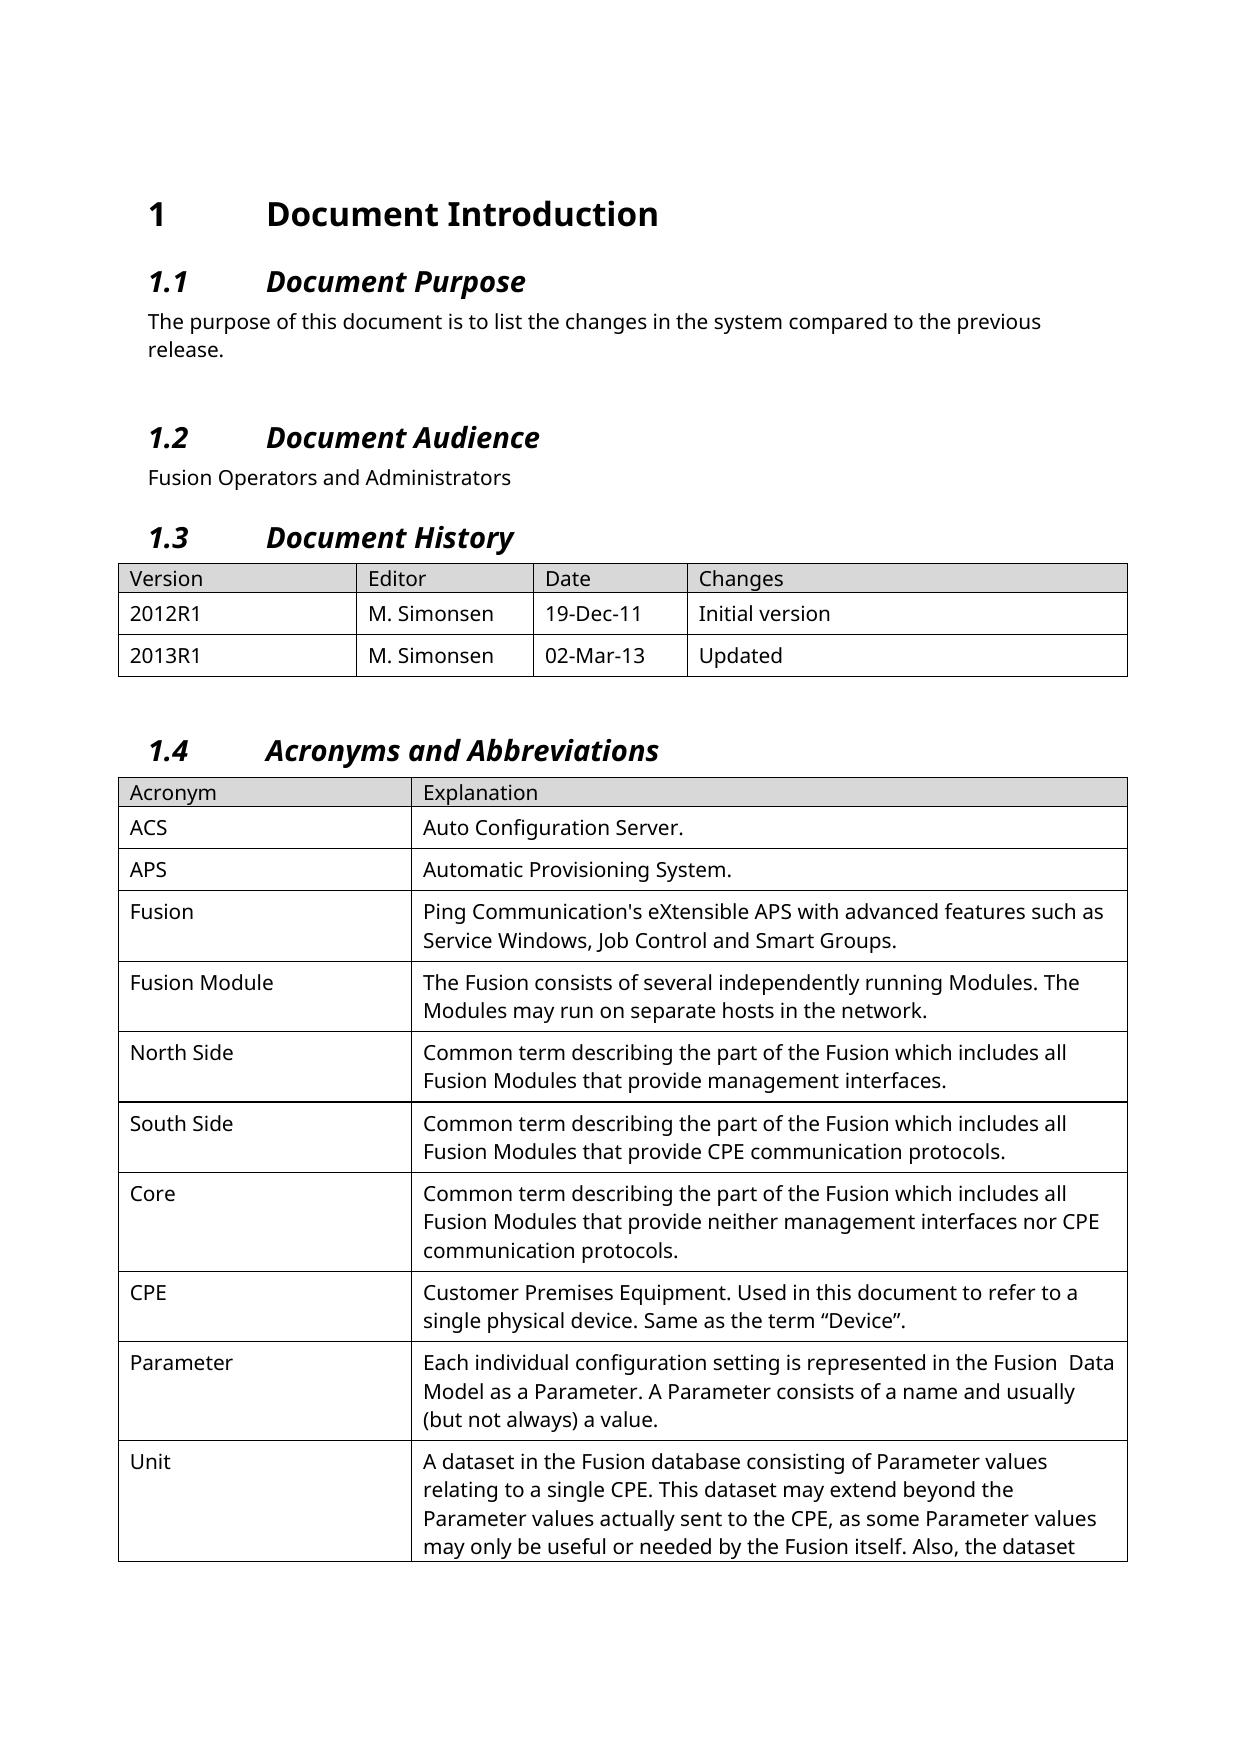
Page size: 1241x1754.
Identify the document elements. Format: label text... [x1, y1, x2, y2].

table_header Editor [357, 564, 533, 592]
table_cell Fusion [119, 891, 411, 961]
table_cell Customer Premises Equipment. Used in this document to refer to a single physical device. Same as the term “Device”. [412, 1272, 1127, 1341]
table_cell A dataset in the Fusion database consisting of Parameter values relating to a single CPE. This dataset may extend beyond the Parameter values actually sent to the CPE, as some Parameter values may only be useful or needed by the Fusion itself. Also, the dataset [412, 1441, 1127, 1561]
text The purpose of this document is to list the changes in the system compared to the previous release. [148, 307, 1092, 364]
table_cell Parameter [119, 1342, 411, 1440]
table_header Changes [688, 564, 1127, 592]
table_header Explanation [412, 778, 1127, 806]
table_cell 19-Dec-11 [534, 593, 687, 634]
table_header Date [534, 564, 687, 592]
table_cell CPE [119, 1272, 411, 1341]
table_cell 2013R1 [119, 635, 356, 676]
table_cell M. Simonsen [357, 593, 533, 634]
table_cell Common term describing the part of the Fusion which includes all Fusion Modules that provide neither management interfaces nor CPE communication protocols. [412, 1173, 1127, 1271]
table_cell Common term describing the part of the Fusion which includes all Fusion Modules that provide CPE communication protocols. [412, 1103, 1127, 1172]
table_cell Updated [688, 635, 1127, 676]
subtitle Document Audience [148, 417, 1092, 457]
table_cell M. Simonsen [357, 635, 533, 676]
text Fusion Operators and Administrators [148, 463, 1092, 492]
table_cell South Side [119, 1103, 411, 1172]
table_cell Automatic Provisioning System. [412, 849, 1127, 890]
table_cell Ping Communication's eXtensible APS with advanced features such as Service Windows, Job Control and Smart Groups. [412, 891, 1127, 961]
subtitle Document Introduction [148, 191, 1092, 236]
table_cell 02-Mar-13 [534, 635, 687, 676]
table_cell Fusion Module [119, 962, 411, 1031]
table_cell Auto Configuration Server. [412, 807, 1127, 848]
subtitle Document History [148, 517, 1092, 557]
table_cell The Fusion consists of several independently running Modules. The Modules may run on separate hosts in the network. [412, 962, 1127, 1031]
table_cell ACS [119, 807, 411, 848]
table_header Acronym [119, 778, 411, 806]
table_header Version [119, 564, 356, 592]
table_cell Each individual configuration setting is represented in the Fusion Data Model as a Parameter. A Parameter consists of a name and usually (but not always) a value. [412, 1342, 1127, 1440]
table_cell Core [119, 1173, 411, 1271]
table_cell North Side [119, 1032, 411, 1101]
table_cell Common term describing the part of the Fusion which includes all Fusion Modules that provide management interfaces. [412, 1032, 1127, 1101]
table_cell 2012R1 [119, 593, 356, 634]
subtitle Document Purpose [148, 261, 1092, 301]
table_cell Initial version [688, 593, 1127, 634]
table_cell Unit [119, 1441, 411, 1561]
subtitle Acronyms and Abbreviations [148, 731, 1092, 770]
table_cell APS [119, 849, 411, 890]
